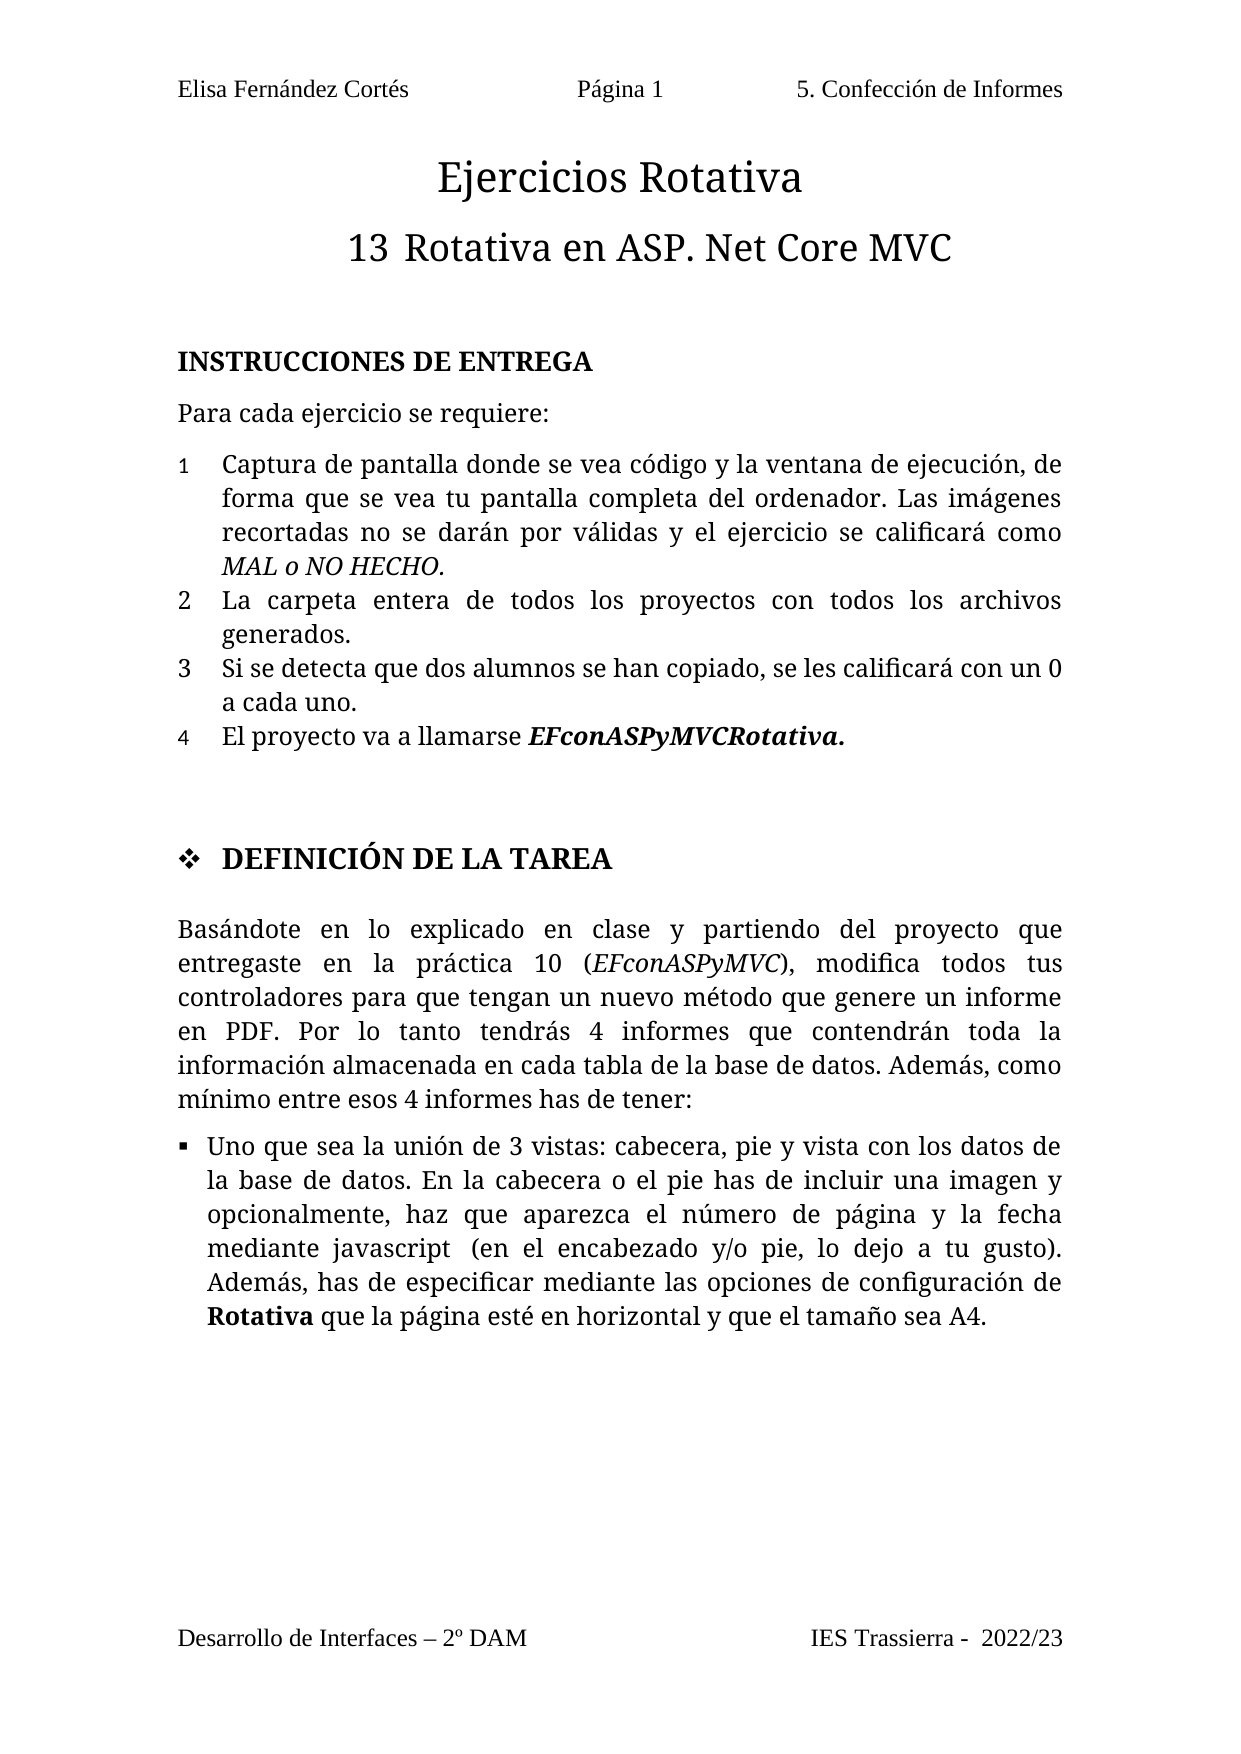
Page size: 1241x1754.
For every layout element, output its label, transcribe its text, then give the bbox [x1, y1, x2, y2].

list Captura de pantalla donde se vea código y la ventana de ejecución, de forma que se vea tu pantalla completa del ordenador. Las imágenes recortadas no se darán por válidas y el ejercicio se calificará como MAL o NO HECHO. [177, 447, 1063, 583]
list Rotativa en ASP. Net Core MVC [236, 221, 1063, 272]
list DEFINICIÓN DE LA TAREA [176, 838, 1063, 878]
list Uno que sea la unión de 3 vistas: cabecera, pie y vista con los datos de la base de datos. En la cabecera o el pie has de incluir una imagen y opcionalmente, haz que aparezca el número de página y la fecha mediante javascript (en el encabezado y/o pie, lo dejo a tu gusto). Además, has de especificar mediante las opciones de configuración de Rotativa que la página esté en horizontal y que el tamaño sea A4. [177, 1128, 1063, 1333]
list Si se detecta que dos alumnos se han copiado, se les calificará con un 0 a cada uno. [177, 651, 1063, 719]
text Basándote en lo explicado en clase y partiendo del proyecto que entregaste en la práctica 10 (EFconASPyMVC), modifica todos tus controladores para que tengan un nuevo método que genere un informe en PDF. Por lo tanto tendrás 4 informes que contendrán toda la información almacenada en cada tabla de la base de datos. Además, como mínimo entre esos 4 informes has de tener: [177, 912, 1063, 1116]
text Ejercicios Rotativa [177, 148, 1063, 204]
list El proyecto va a llamarse EFconASPyMVCRotativa. [177, 719, 1063, 753]
text INSTRUCCIONES DE ENTREGA [177, 342, 1063, 379]
text Para cada ejercicio se requiere: [177, 396, 1063, 430]
list La carpeta entera de todos los proyectos con todos los archivos generados. [177, 583, 1063, 651]
